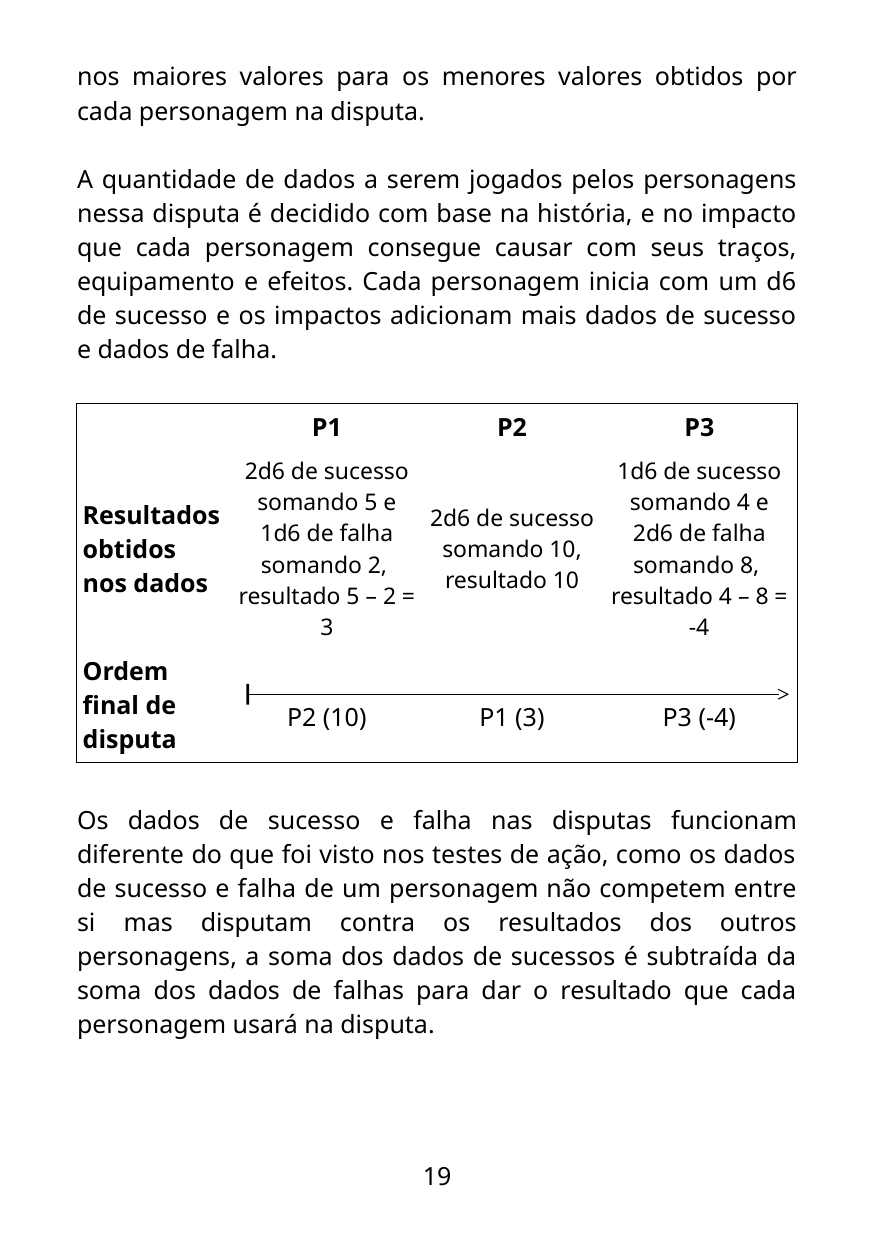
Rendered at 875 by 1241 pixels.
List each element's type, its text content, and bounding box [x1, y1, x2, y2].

table_cell Resultados obtidos nos dados [77, 449, 231, 648]
table_header [77, 404, 231, 449]
text A quantidade de dados a serem jogados pelos personagens nessa disputa é decidido com base na história, e no impacto que cada personagem consegue causar com seus traços, equipamento e efeitos. Cada personagem inicia com um d6 de sucesso e os impactos adicionam mais dados de sucesso e dados de falha. [77, 161, 797, 366]
table_cell P2 (10) [231, 648, 423, 762]
table_cell [423, 648, 601, 694]
table_cell 2d6 de sucesso somando 5 e 1d6 de falha somando 2, resultado 5 – 2 = 3 [231, 449, 423, 648]
table_header P3 [601, 404, 797, 449]
text nos maiores valores para os menores valores obtidos por cada personagem na disputa. [77, 59, 797, 127]
table_header P1 [231, 404, 423, 449]
table_cell Ordem final de disputa [77, 648, 231, 762]
table_cell 1d6 de sucesso somando 4 e 2d6 de falha somando 8, resultado 4 – 8 = -4 [601, 449, 797, 648]
text Os dados de sucesso e falha nas disputas funcionam diferente do que foi visto nos testes de ação, como os dados de sucesso e falha de um personagem não competem entre si mas disputam contra os resultados dos outros personagens, a soma dos dados de sucessos é subtraída da soma dos dados de falhas para dar o resultado que cada personagem usará na disputa. [77, 802, 797, 1041]
table_header P2 [423, 404, 601, 449]
table_cell 2d6 de sucesso somando 10, resultado 10 [423, 449, 601, 648]
table_cell P3 (-4) [601, 648, 797, 762]
table_cell P1 (3) [423, 695, 601, 762]
